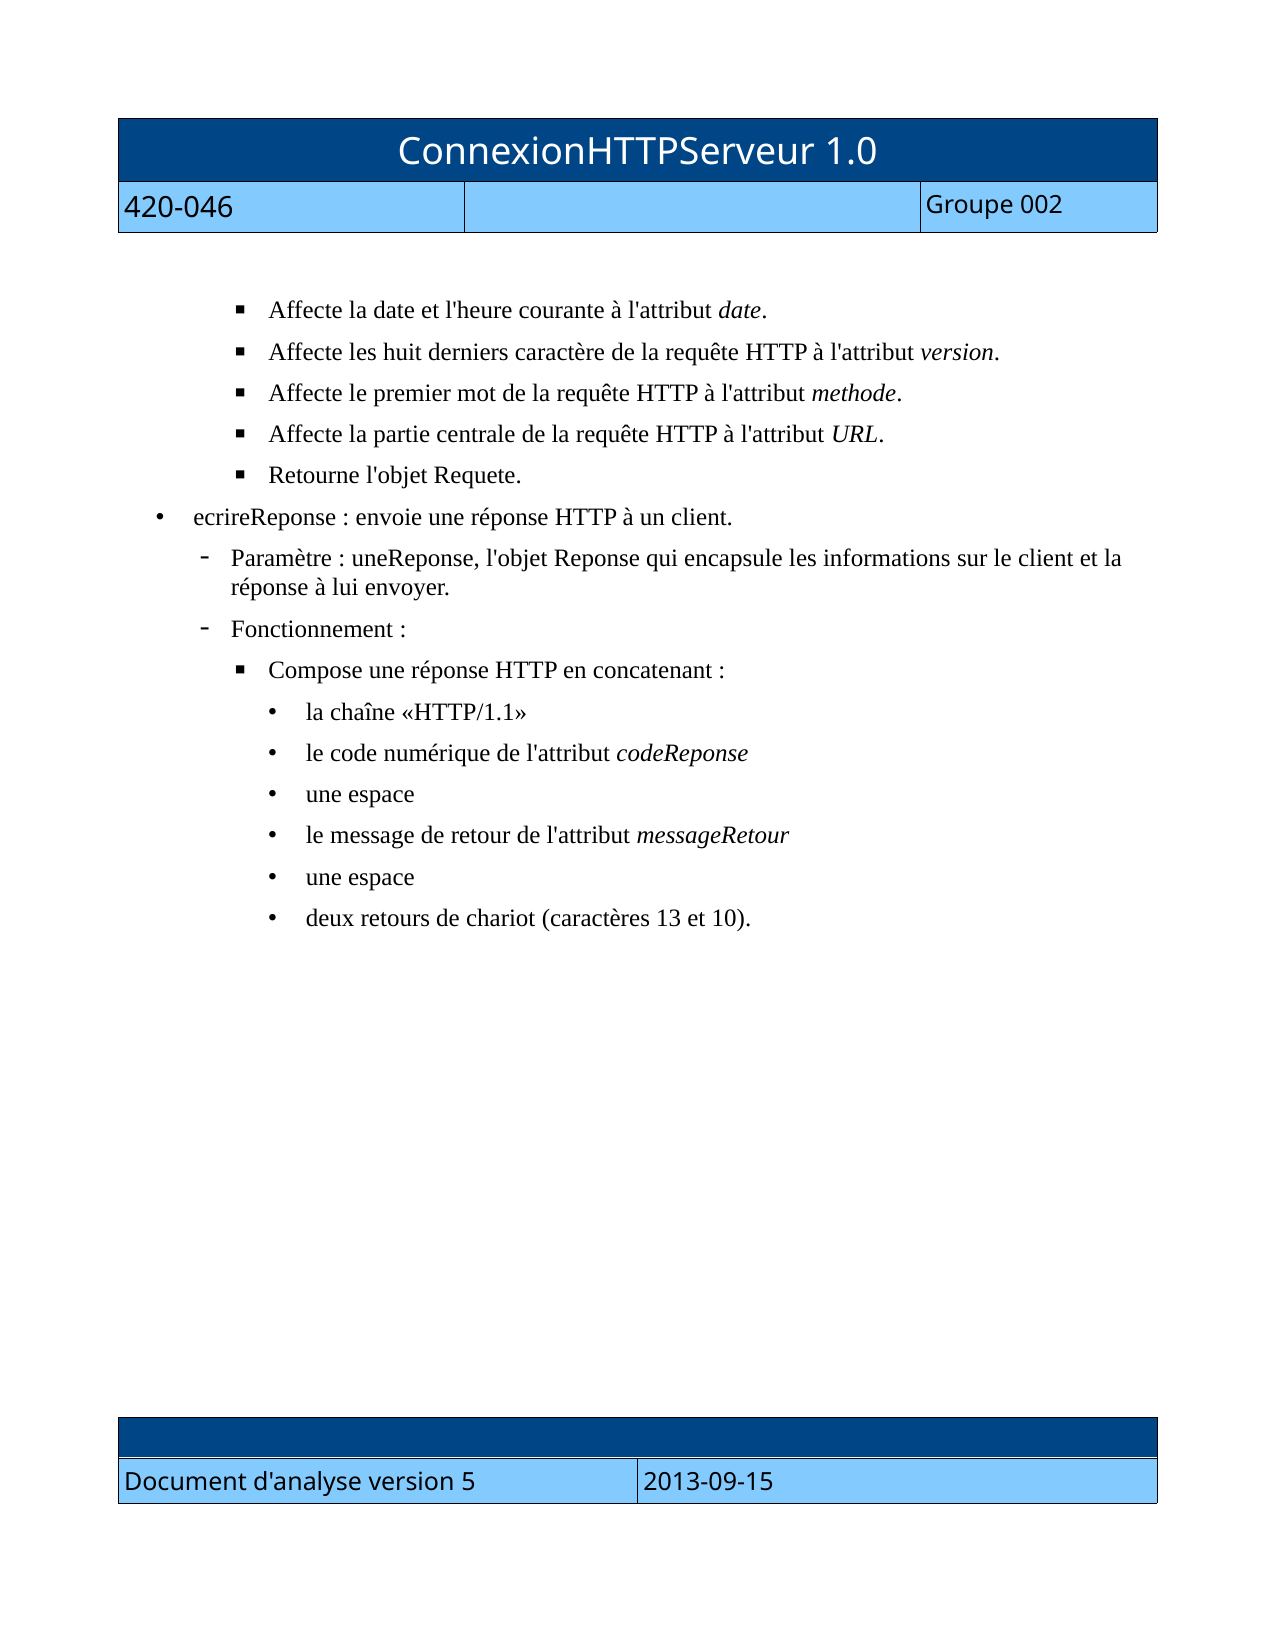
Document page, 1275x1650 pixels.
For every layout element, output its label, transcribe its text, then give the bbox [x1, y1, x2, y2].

list une espace [268, 779, 1157, 808]
list Retourne l'objet Requete. [231, 461, 1157, 489]
list Paramètre : uneReponse, l'objet Reponse qui encapsule les informations sur le client et la réponse à lui envoyer. [193, 543, 1157, 601]
list le message de retour de l'attribut messageRetour [268, 820, 1157, 849]
list ecrireReponse : envoie une réponse HTTP à un client. [156, 502, 1157, 531]
list le code numérique de l'attribut codeReponse [268, 738, 1157, 767]
list Compose une réponse HTTP en concatenant : [231, 655, 1157, 684]
list Affecte le premier mot de la requête HTTP à l'attribut methode. [231, 378, 1157, 407]
list deux retours de chariot (caractères 13 et 10). [268, 903, 1157, 932]
list Fonctionnement : [193, 614, 1157, 643]
list Affecte les huit derniers caractère de la requête HTTP à l'attribut version. [231, 337, 1157, 366]
list une espace [268, 862, 1157, 890]
list Affecte la partie centrale de la requête HTTP à l'attribut URL. [231, 419, 1157, 448]
list la chaîne «HTTP/1.1» [268, 697, 1157, 725]
list Affecte la date et l'heure courante à l'attribut date. [231, 296, 1157, 324]
